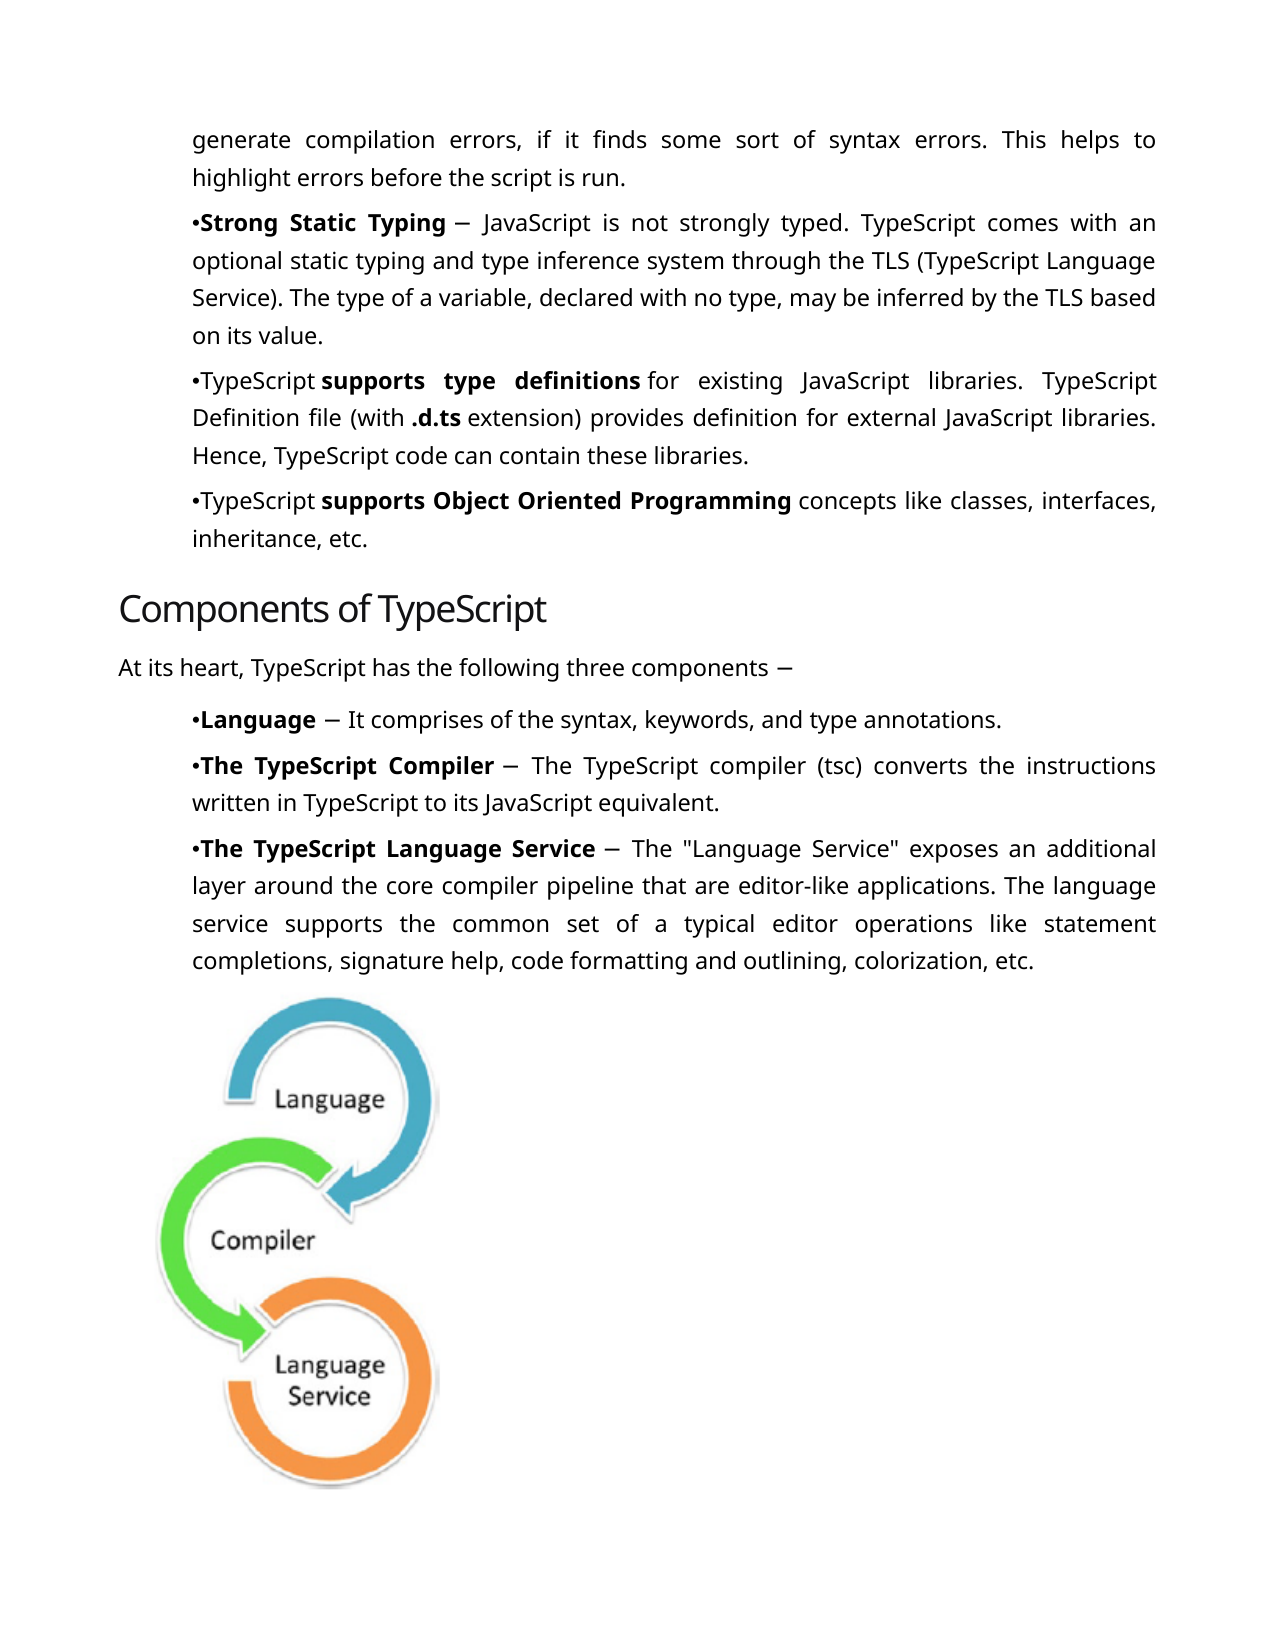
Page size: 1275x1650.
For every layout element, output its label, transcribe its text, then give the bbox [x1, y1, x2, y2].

list The TypeScript Language Service − The "Language Service" exposes an additional layer around the core compiler pipeline that are editor-like applications. The language service supports the common set of a typical editor operations like statement completions, signature help, code formatting and outlining, colorization, etc. [118, 826, 1157, 976]
list generate compilation errors, if it finds some sort of syntax errors. This helps to highlight errors before the script is run. [118, 118, 1157, 193]
list The TypeScript Compiler − The TypeScript compiler (tsc) converts the instructions written in TypeScript to its JavaScript equivalent. [118, 744, 1157, 819]
subtitle Components of TypeScript [118, 583, 1157, 634]
list Strong Static Typing − JavaScript is not strongly typed. TypeScript comes with an optional static typing and type inference system through the TLS (TypeScript Language Service). The type of a variable, declared with no type, may be inferred by the TLS based on its value. [118, 201, 1157, 351]
picture [118, 984, 501, 1502]
list TypeScript supports Object Oriented Programming concepts like classes, interfaces, inheritance, etc. [118, 479, 1157, 554]
list Language − It comprises of the syntax, keywords, and type annotations. [118, 698, 1157, 736]
list TypeScript supports type definitions for existing JavaScript libraries. TypeScript Definition file (with .d.ts extension) provides definition for external JavaScript libraries. Hence, TypeScript code can contain these libraries. [118, 359, 1157, 471]
text At its heart, TypeScript has the following three components − [118, 646, 1157, 684]
